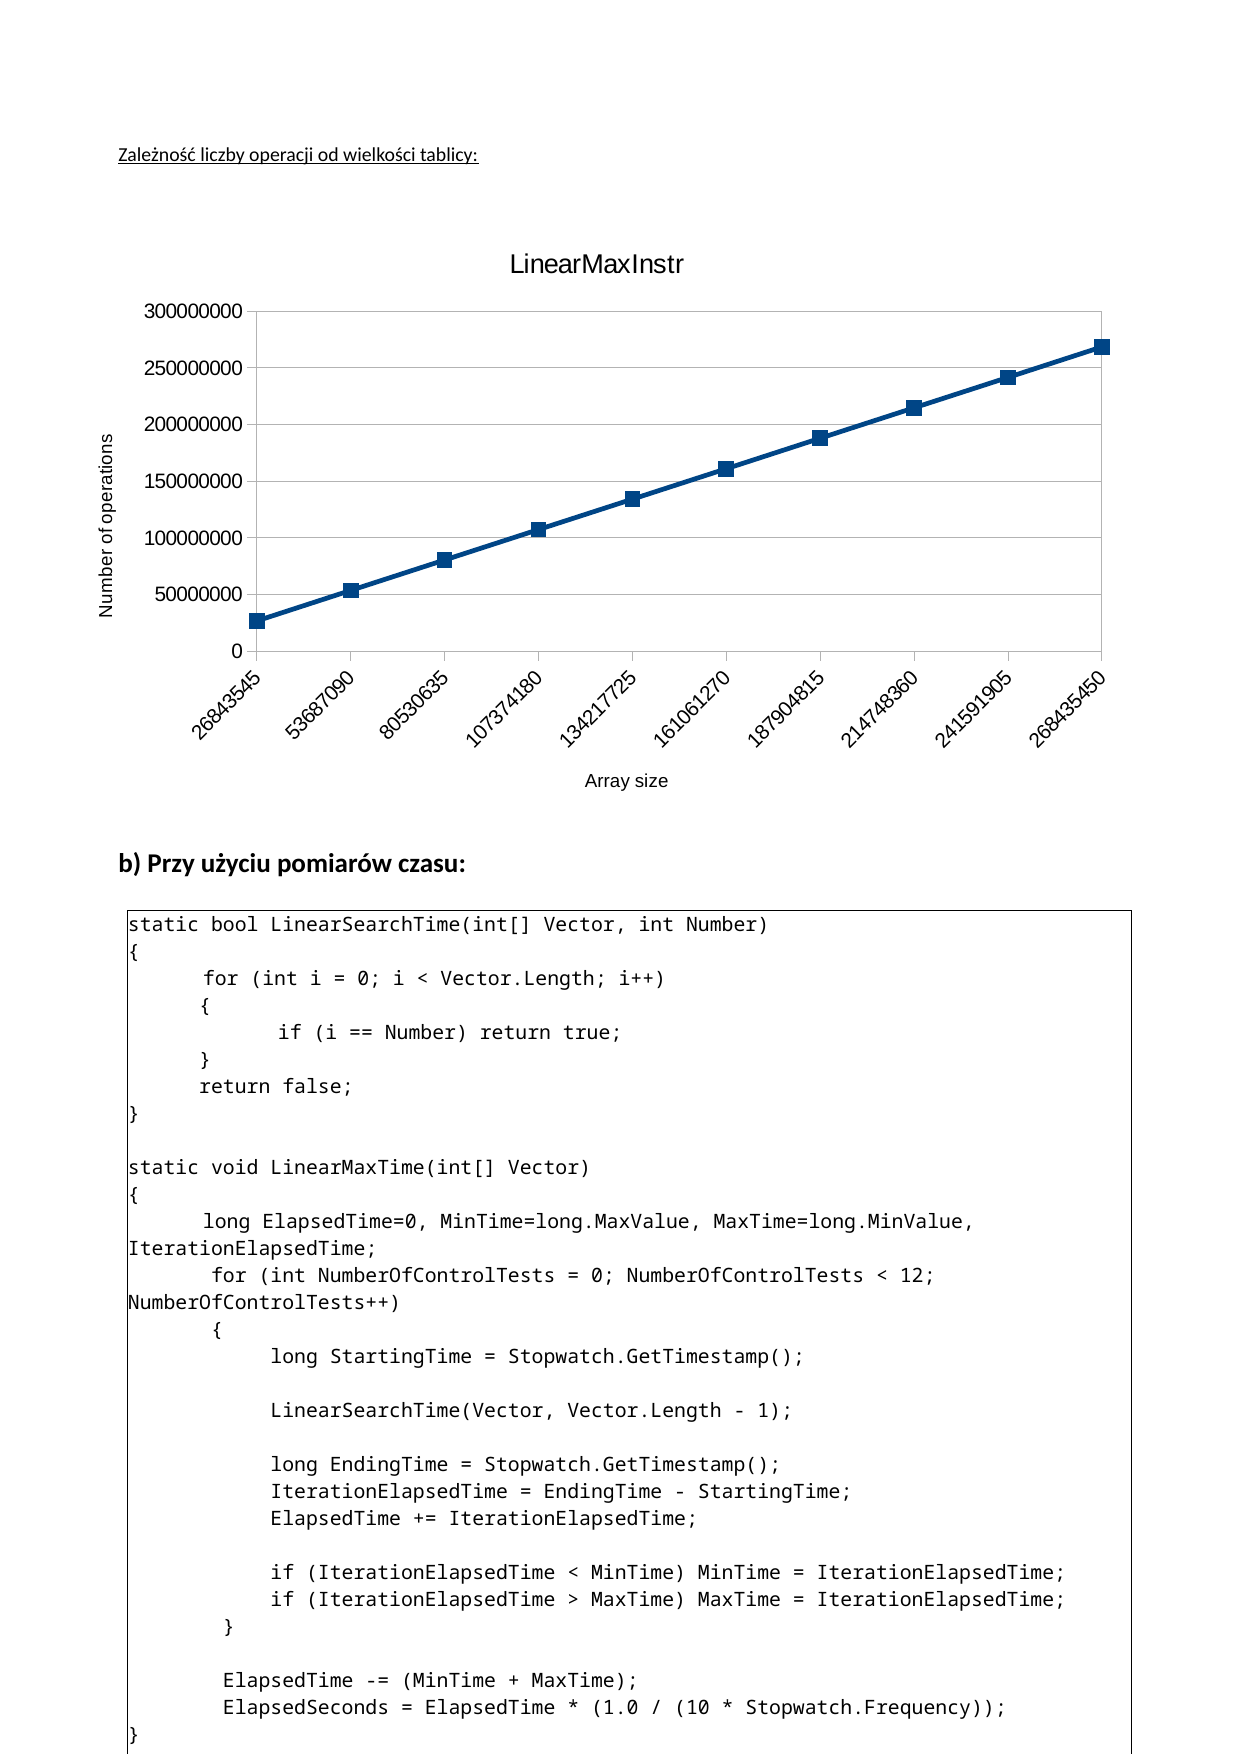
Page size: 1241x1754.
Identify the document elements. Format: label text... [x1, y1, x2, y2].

text Zależność liczby operacji od wielkości tablicy: [118, 142, 1122, 166]
text b) Przy użyciu pomiarów czasu: [118, 847, 1122, 880]
